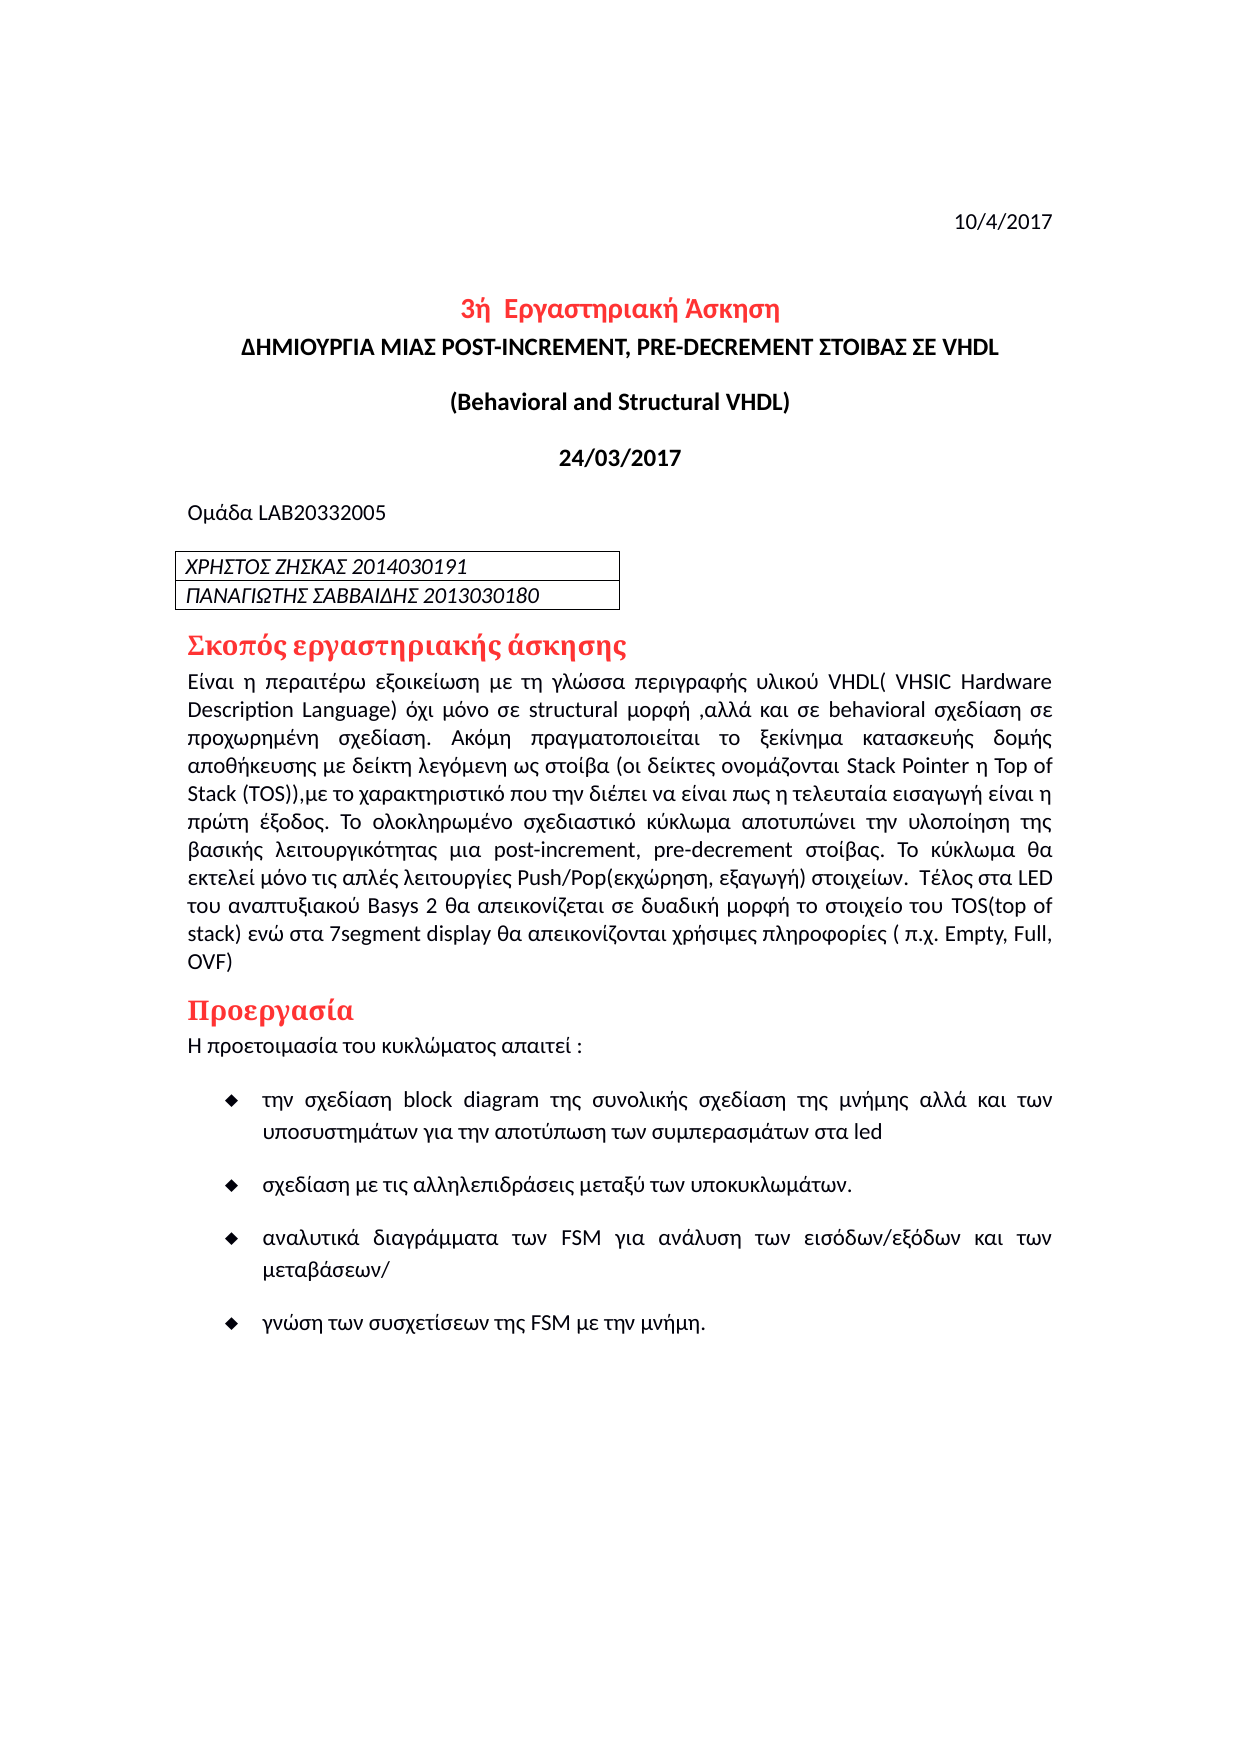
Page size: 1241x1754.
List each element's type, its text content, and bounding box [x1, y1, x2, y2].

text ΔΗΜΙΟΥΡΓΊΑ ΜIΆΣ POST-INCREMENT, PRE-DECREMENT ΣΤΟΊΒΑΣ ΣΕ VHDL [187, 331, 1053, 361]
text Η προετοιμασία του κυκλώματος απαιτεί : [187, 1032, 1053, 1060]
list αναλυτικά διαγράμματα των FSM για ανάλυση των εισόδων/εξόδων και των μεταβάσεων/ [225, 1223, 1053, 1283]
subtitle Σκοπός εργαστηριακής άσκησης [187, 631, 1053, 662]
text (Behavioral and Structural VHDL) [187, 386, 1053, 417]
text 24/03/2017 [187, 442, 1053, 473]
subtitle Προεργασία [187, 996, 1053, 1027]
subtitle 3ή Εργαστηριακή Άσκηση [187, 290, 1053, 325]
table_header ΧΡΗΣΤΟΣ ΖΗΣΚΑΣ 2014030191 [176, 552, 619, 580]
text Ομάδα LAB20332005 [187, 498, 1053, 526]
text Είναι η περαιτέρω εξοικείωση με τη γλώσσα περιγραφής υλικού VHDL( VHSIC Hardware Description Language) όχι μόνο σε structural μορφή ,αλλά και σε behavioral σχεδίαση σε προχωρημένη σχεδίαση. Ακόμη πραγματοποιείται το ξεκίνημα κατασκευής δομής αποθήκευσης με δείκτη λεγόμενη ως στοίβα (οι δείκτες ονομάζονται Stack Pointer η Top of Stack (TOS)),με το χαρακτηριστικό που την διέπει να είναι πως η τελευταία εισαγωγή είναι η πρώτη έξοδος. Το ολοκληρωμένο σχεδιαστικό κύκλωμα αποτυπώνει την υλοποίηση της βασικής λειτουργικότητας μια post-increment, pre-decrement στοίβας. Το κύκλωμα θα εκτελεί μόνο τις απλές λειτουργίες Push/Pop(εκχώρηση, εξαγωγή) στοιχείων. Τέλος στα LED του αναπτυξιακού Basys 2 θα απεικονίζεται σε δυαδική μορφή το στοιχείο του TOS(top of stack) ενώ στα 7segment display θα απεικονίζονται χρήσιμες πληροφορίες ( π.χ. Empty, Full, OVF) [187, 667, 1053, 975]
table_cell ΠΑΝΑΓΙΩΤΗΣ ΣΑΒΒΑΙΔΗΣ 2013030180 [176, 581, 619, 609]
text 10/4/2017 [187, 207, 1053, 236]
list γνώση των συσχετίσεων της FSM με την μνήμη. [225, 1308, 1053, 1336]
list σχεδίαση με τις αλληλεπιδράσεις μεταξύ των υποκυκλωμάτων. [225, 1170, 1053, 1198]
list την σχεδίαση block diagram της συνολικής σχεδίαση της μνήμης αλλά και των υποσυστημάτων για την αποτύπωση των συμπερασμάτων στα led [225, 1085, 1053, 1145]
